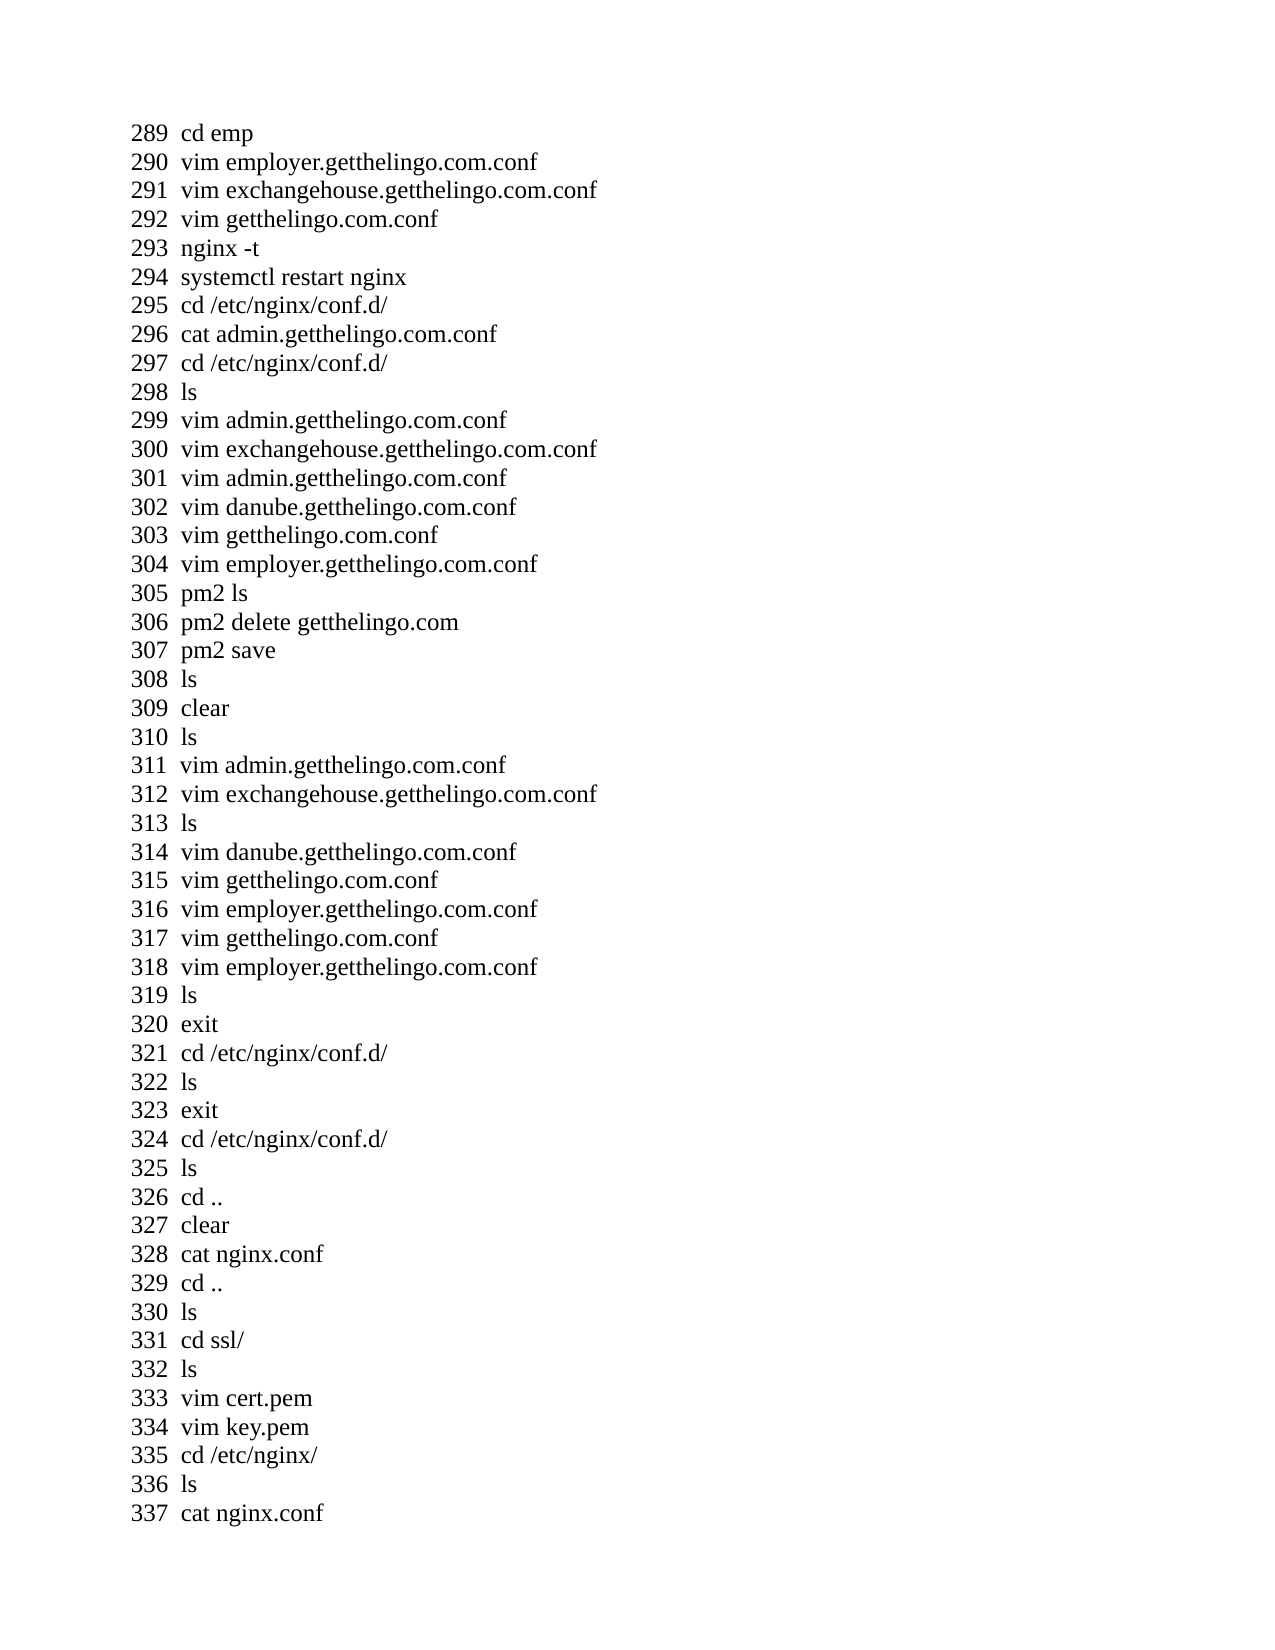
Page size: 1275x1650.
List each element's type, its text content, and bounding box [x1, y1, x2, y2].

text 334 vim key.pem [118, 1412, 1157, 1441]
text 319 ls [118, 981, 1157, 1009]
text 330 ls [118, 1297, 1157, 1326]
text 295 cd /etc/nginx/conf.d/ [118, 291, 1157, 319]
text 320 exit [118, 1009, 1157, 1038]
text 293 nginx -t [118, 233, 1157, 262]
text 322 ls [118, 1067, 1157, 1096]
text 324 cd /etc/nginx/conf.d/ [118, 1124, 1157, 1153]
text 300 vim exchangehouse.getthelingo.com.conf [118, 434, 1157, 463]
text 305 pm2 ls [118, 578, 1157, 607]
text 297 cd /etc/nginx/conf.d/ [118, 348, 1157, 377]
text 336 ls [118, 1469, 1157, 1498]
text 290 vim employer.getthelingo.com.conf [118, 147, 1157, 176]
text 294 systemctl restart nginx [118, 262, 1157, 291]
text 309 clear [118, 693, 1157, 722]
text 331 cd ssl/ [118, 1326, 1157, 1354]
text 306 pm2 delete getthelingo.com [118, 607, 1157, 636]
text 299 vim admin.getthelingo.com.conf [118, 406, 1157, 434]
text 335 cd /etc/nginx/ [118, 1441, 1157, 1469]
text 303 vim getthelingo.com.conf [118, 521, 1157, 549]
text 308 ls [118, 664, 1157, 693]
text 292 vim getthelingo.com.conf [118, 204, 1157, 233]
text 323 exit [118, 1096, 1157, 1124]
text 326 cd .. [118, 1182, 1157, 1211]
text 317 vim getthelingo.com.conf [118, 923, 1157, 952]
text 318 vim employer.getthelingo.com.conf [118, 952, 1157, 981]
text 311 vim admin.getthelingo.com.conf [118, 751, 1157, 779]
text 301 vim admin.getthelingo.com.conf [118, 463, 1157, 492]
text 296 cat admin.getthelingo.com.conf [118, 319, 1157, 348]
text 329 cd .. [118, 1268, 1157, 1297]
text 315 vim getthelingo.com.conf [118, 866, 1157, 894]
text 291 vim exchangehouse.getthelingo.com.conf [118, 176, 1157, 204]
text 327 clear [118, 1211, 1157, 1239]
text 310 ls [118, 722, 1157, 751]
text 325 ls [118, 1153, 1157, 1182]
text 289 cd emp [118, 118, 1157, 147]
text 337 cat nginx.conf [118, 1498, 1157, 1527]
text 321 cd /etc/nginx/conf.d/ [118, 1038, 1157, 1067]
text 312 vim exchangehouse.getthelingo.com.conf [118, 779, 1157, 808]
text 333 vim cert.pem [118, 1383, 1157, 1412]
text 313 ls [118, 808, 1157, 837]
text 332 ls [118, 1354, 1157, 1383]
text 307 pm2 save [118, 636, 1157, 664]
text 304 vim employer.getthelingo.com.conf [118, 549, 1157, 578]
text 314 vim danube.getthelingo.com.conf [118, 837, 1157, 866]
text 302 vim danube.getthelingo.com.conf [118, 492, 1157, 521]
text 328 cat nginx.conf [118, 1239, 1157, 1268]
text 298 ls [118, 377, 1157, 406]
text 316 vim employer.getthelingo.com.conf [118, 894, 1157, 923]
